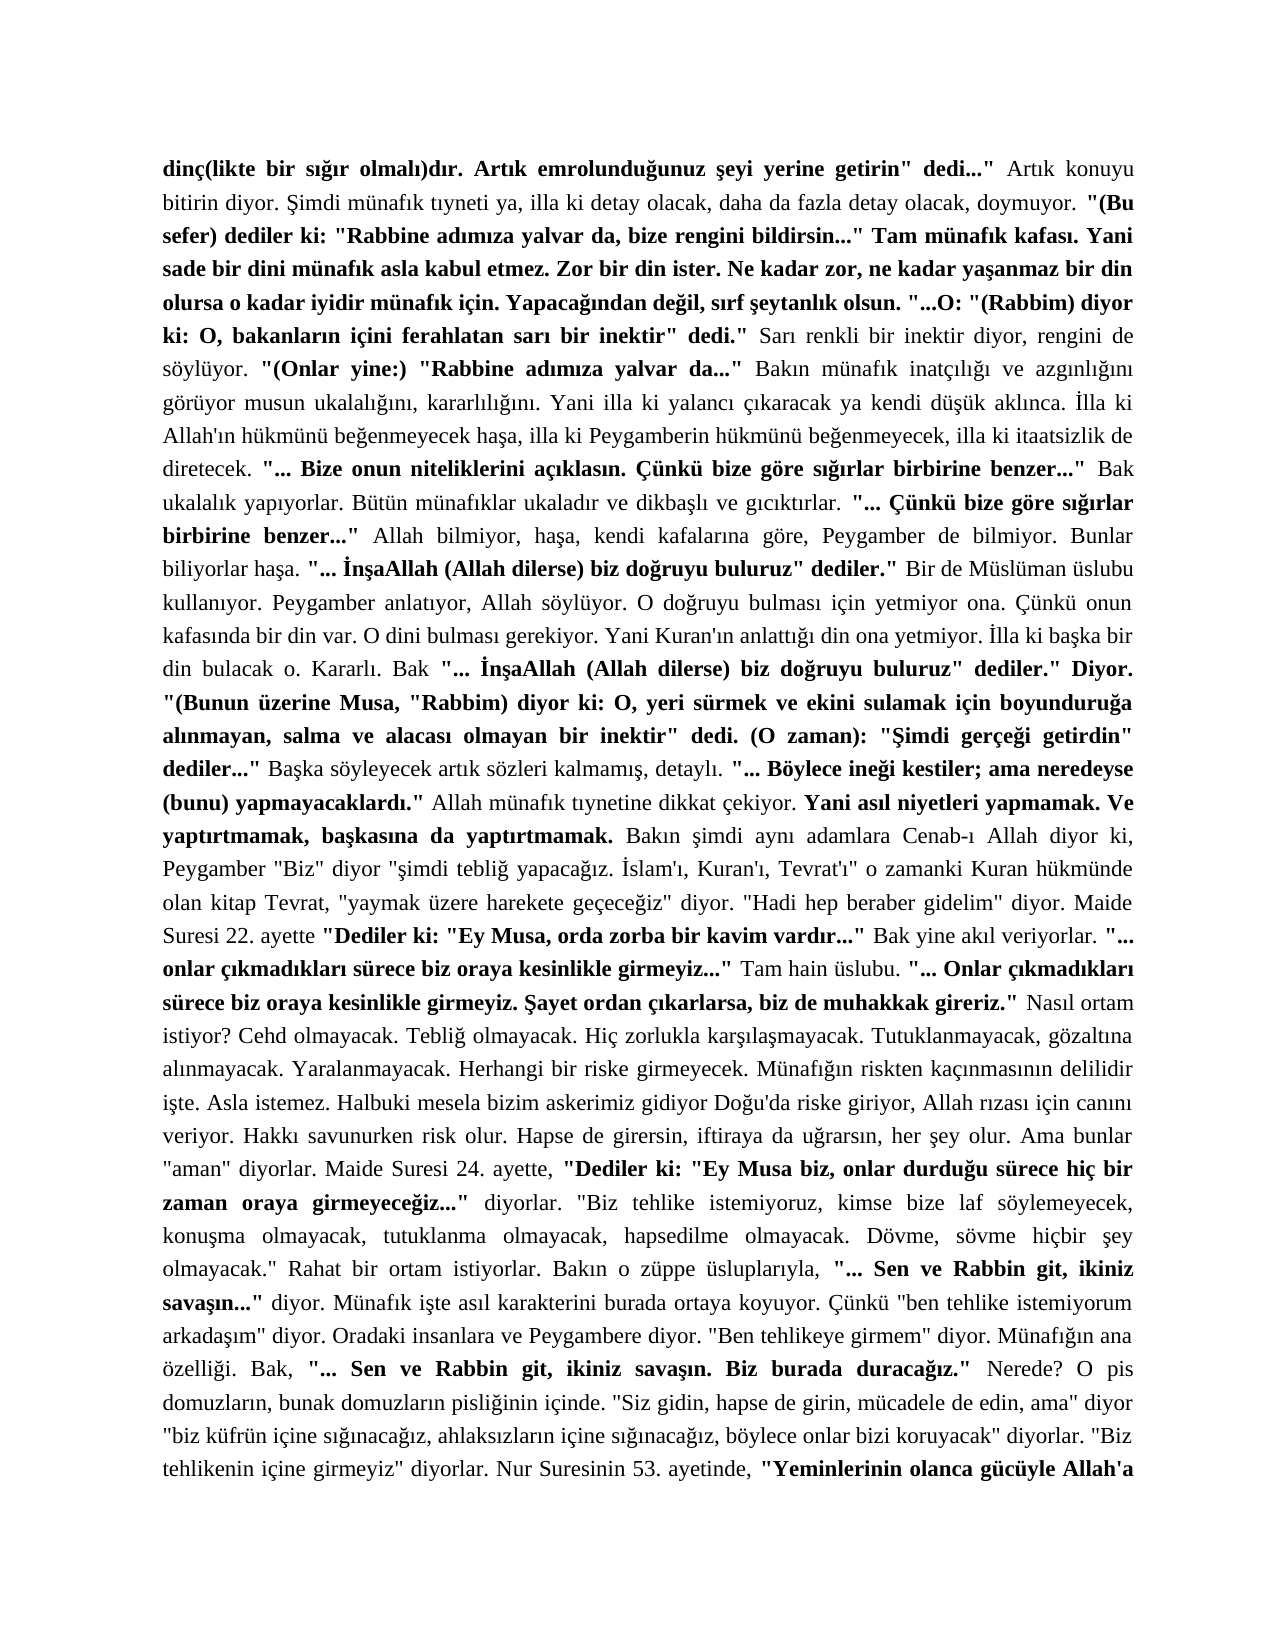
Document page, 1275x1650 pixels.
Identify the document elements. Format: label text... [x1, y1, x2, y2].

text dinç(likte bir sığır olmalı)dır. Artık emrolunduğunuz şeyi yerine getirin" dedi..." Artık konuyu bitirin diyor. Şimdi münafık tıyneti ya, illa ki detay olacak, daha da fazla detay olacak, doymuyor. "(Bu sefer) dediler ki: "Rabbine adımıza yalvar da, bize rengini bildirsin..." Tam münafık kafası. Yani sade bir dini münafık asla kabul etmez. Zor bir din ister. Ne kadar zor, ne kadar yaşanmaz bir din olursa o kadar iyidir münafık için. Yapacağından değil, sırf şeytanlık olsun. "...O: "(Rabbim) diyor ki: O, bakanların içini ferahlatan sarı bir inektir" dedi." Sarı renkli bir inektir diyor, rengini de söylüyor. "(Onlar yine:) "Rabbine adımıza yalvar da..." Bakın münafık inatçılığı ve azgınlığını görüyor musun ukalalığını, kararlılığını. Yani illa ki yalancı çıkaracak ya kendi düşük aklınca. İlla ki Allah'ın hükmünü beğenmeyecek haşa, illa ki Peygamberin hükmünü beğenmeyecek, illa ki itaatsizlik de diretecek. "... Bize onun niteliklerini açıklasın. Çünkü bize göre sığırlar birbirine benzer..." Bak ukalalık yapıyorlar. Bütün münafıklar ukaladır ve dikbaşlı ve gıcıktırlar. "... Çünkü bize göre sığırlar birbirine benzer..." Allah bilmiyor, haşa, kendi kafalarına göre, Peygamber de bilmiyor. Bunlar biliyorlar haşa. "... İnşaAllah (Allah dilerse) biz doğruyu buluruz" dediler." Bir de Müslüman üslubu kullanıyor. Peygamber anlatıyor, Allah söylüyor. O doğruyu bulması için yetmiyor ona. Çünkü onun kafasında bir din var. O dini bulması gerekiyor. Yani Kuran'ın anlattığı din ona yetmiyor. İlla ki başka bir din bulacak o. Kararlı. Bak "... İnşaAllah (Allah dilerse) biz doğruyu buluruz" dediler." Diyor. "(Bunun üzerine Musa, "Rabbim) diyor ki: O, yeri sürmek ve ekini sulamak için boyunduruğa alınmayan, salma ve alacası olmayan bir inektir" dedi. (O zaman): "Şimdi gerçeği getirdin" dediler..." Başka söyleyecek artık sözleri kalmamış, detaylı. "... Böylece ineği kestiler; ama neredeyse (bunu) yapmayacaklardı." Allah münafık tıynetine dikkat çekiyor. Yani asıl niyetleri yapmamak. Ve yaptırtmamak, başkasına da yaptırtmamak. Bakın şimdi aynı adamlara Cenab-ı Allah diyor ki, Peygamber "Biz" diyor "şimdi tebliğ yapacağız. İslam'ı, Kuran'ı, Tevrat'ı" o zamanki Kuran hükmünde olan kitap Tevrat, "yaymak üzere harekete geçeceğiz" diyor. "Hadi hep beraber gidelim" diyor. Maide Suresi 22. ayette "Dediler ki: "Ey Musa, orda zorba bir kavim vardır..." Bak yine akıl veriyorlar. "... onlar çıkmadıkları sürece biz oraya kesinlikle girmeyiz..." Tam hain üslubu. "... Onlar çıkmadıkları sürece biz oraya kesinlikle girmeyiz. Şayet ordan çıkarlarsa, biz de muhakkak gireriz." Nasıl ortam istiyor? Cehd olmayacak. Tebliğ olmayacak. Hiç zorlukla karşılaşmayacak. Tutuklanmayacak, gözaltına alınmayacak. Yaralanmayacak. Herhangi bir riske girmeyecek. Münafığın riskten kaçınmasının delilidir işte. Asla istemez. Halbuki mesela bizim askerimiz gidiyor Doğu'da riske giriyor, Allah rızası için canını veriyor. Hakkı savunurken risk olur. Hapse de girersin, iftiraya da uğrarsın, her şey olur. Ama bunlar "aman" diyorlar. Maide Suresi 24. ayette, "Dediler ki: "Ey Musa biz, onlar durduğu sürece hiç bir zaman oraya girmeyeceğiz..." diyorlar. "Biz tehlike istemiyoruz, kimse bize laf söylemeyecek, konuşma olmayacak, tutuklanma olmayacak, hapsedilme olmayacak. Dövme, sövme hiçbir şey olmayacak." Rahat bir ortam istiyorlar. Bakın o züppe üsluplarıyla, "... Sen ve Rabbin git, ikiniz savaşın..." diyor. Münafık işte asıl karakterini burada ortaya koyuyor. Çünkü "ben tehlike istemiyorum arkadaşım" diyor. Oradaki insanlara ve Peygambere diyor. "Ben tehlikeye girmem" diyor. Münafığın ana özelliği. Bak, "... Sen ve Rabbin git, ikiniz savaşın. Biz burada duracağız." Nerede? O pis domuzların, bunak domuzların pisliğinin içinde. "Siz gidin, hapse de girin, mücadele de edin, ama" diyor "biz küfrün içine sığınacağız, ahlaksızların içine sığınacağız, böylece onlar bizi koruyacak" diyorlar. "Biz tehlikenin içine girmeyiz" diyorlar. Nur Suresinin 53. ayetinde, "Yeminlerinin olanca gücüyle Allah'a [162, 150, 1134, 1483]
